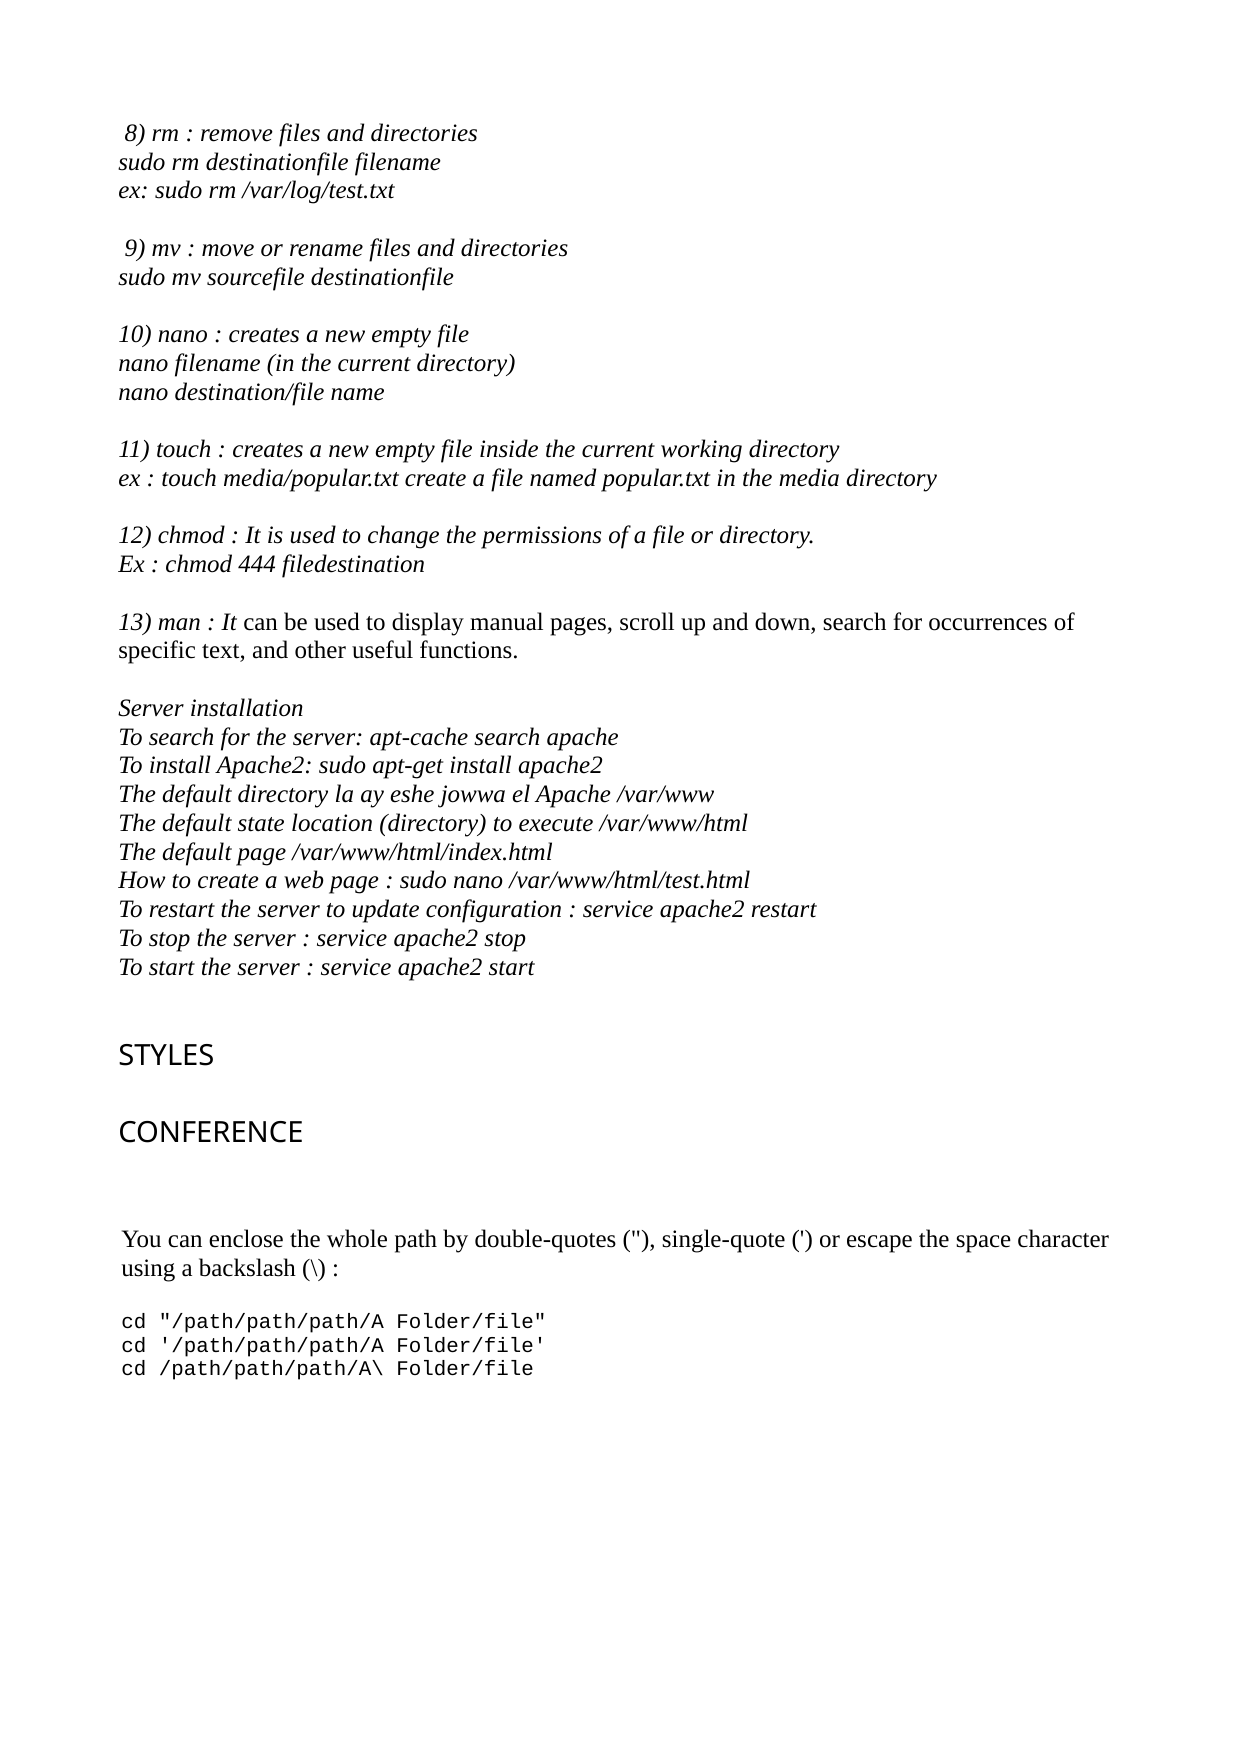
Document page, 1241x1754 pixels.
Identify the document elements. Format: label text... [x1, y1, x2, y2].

list 12) chmod : It is used to change the permissions of a file or directory. [118, 521, 1122, 549]
list ex: sudo rm /var/log/test.txt [118, 176, 1122, 204]
subtitle STYLES [118, 1034, 1122, 1074]
list ex : touch media/popular.txt create a file named popular.txt in the media directory [118, 463, 1122, 492]
list Ex : chmod 444 filedestination [118, 549, 1122, 578]
list The default state location (directory) to execute /var/www/html [118, 808, 1122, 837]
list 8) rm : remove files and directories [118, 118, 1122, 147]
list 9) mv : move or rename files and directories [118, 233, 1122, 262]
list 11) touch : creates a new empty file inside the current working directory [118, 434, 1122, 463]
list 10) nano : creates a new empty file [118, 319, 1122, 348]
subtitle CONFERENCE [118, 1112, 1122, 1151]
list To stop the server : service apache2 stop [118, 923, 1122, 952]
list The default directory la ay eshe jowwa el Apache /var/www [118, 779, 1122, 808]
list To start the server : service apache2 start [118, 952, 1122, 981]
list nano destination/file name [118, 377, 1122, 406]
list To install Apache2: sudo apt-get install apache2 [118, 751, 1122, 779]
list The default page /var/www/html/index.html [118, 837, 1122, 866]
list 13) man : It can be used to display manual pages, scroll up and down, search for occurrences of specific text, and other useful functions. [118, 607, 1122, 664]
list Server installation [118, 693, 1122, 722]
list sudo rm destinationfile filename [118, 147, 1122, 176]
list sudo mv sourcefile destinationfile [118, 262, 1122, 291]
table_header You can enclose the whole path by double-quotes ("), single-quote (') or escape the space character using a backslash (\) : cd "/path/path/path/A Folder/file" cd '/path/path/path/A Folder/file' cd /path/path/path/A\ Folder/file [118, 1221, 1122, 1414]
list How to create a web page : sudo nano /var/www/html/test.html [118, 866, 1122, 894]
list To search for the server: apt-cache search apache [118, 722, 1122, 751]
list nano filename (in the current directory) [118, 348, 1122, 377]
list To restart the server to update configuration : service apache2 restart [118, 894, 1122, 923]
